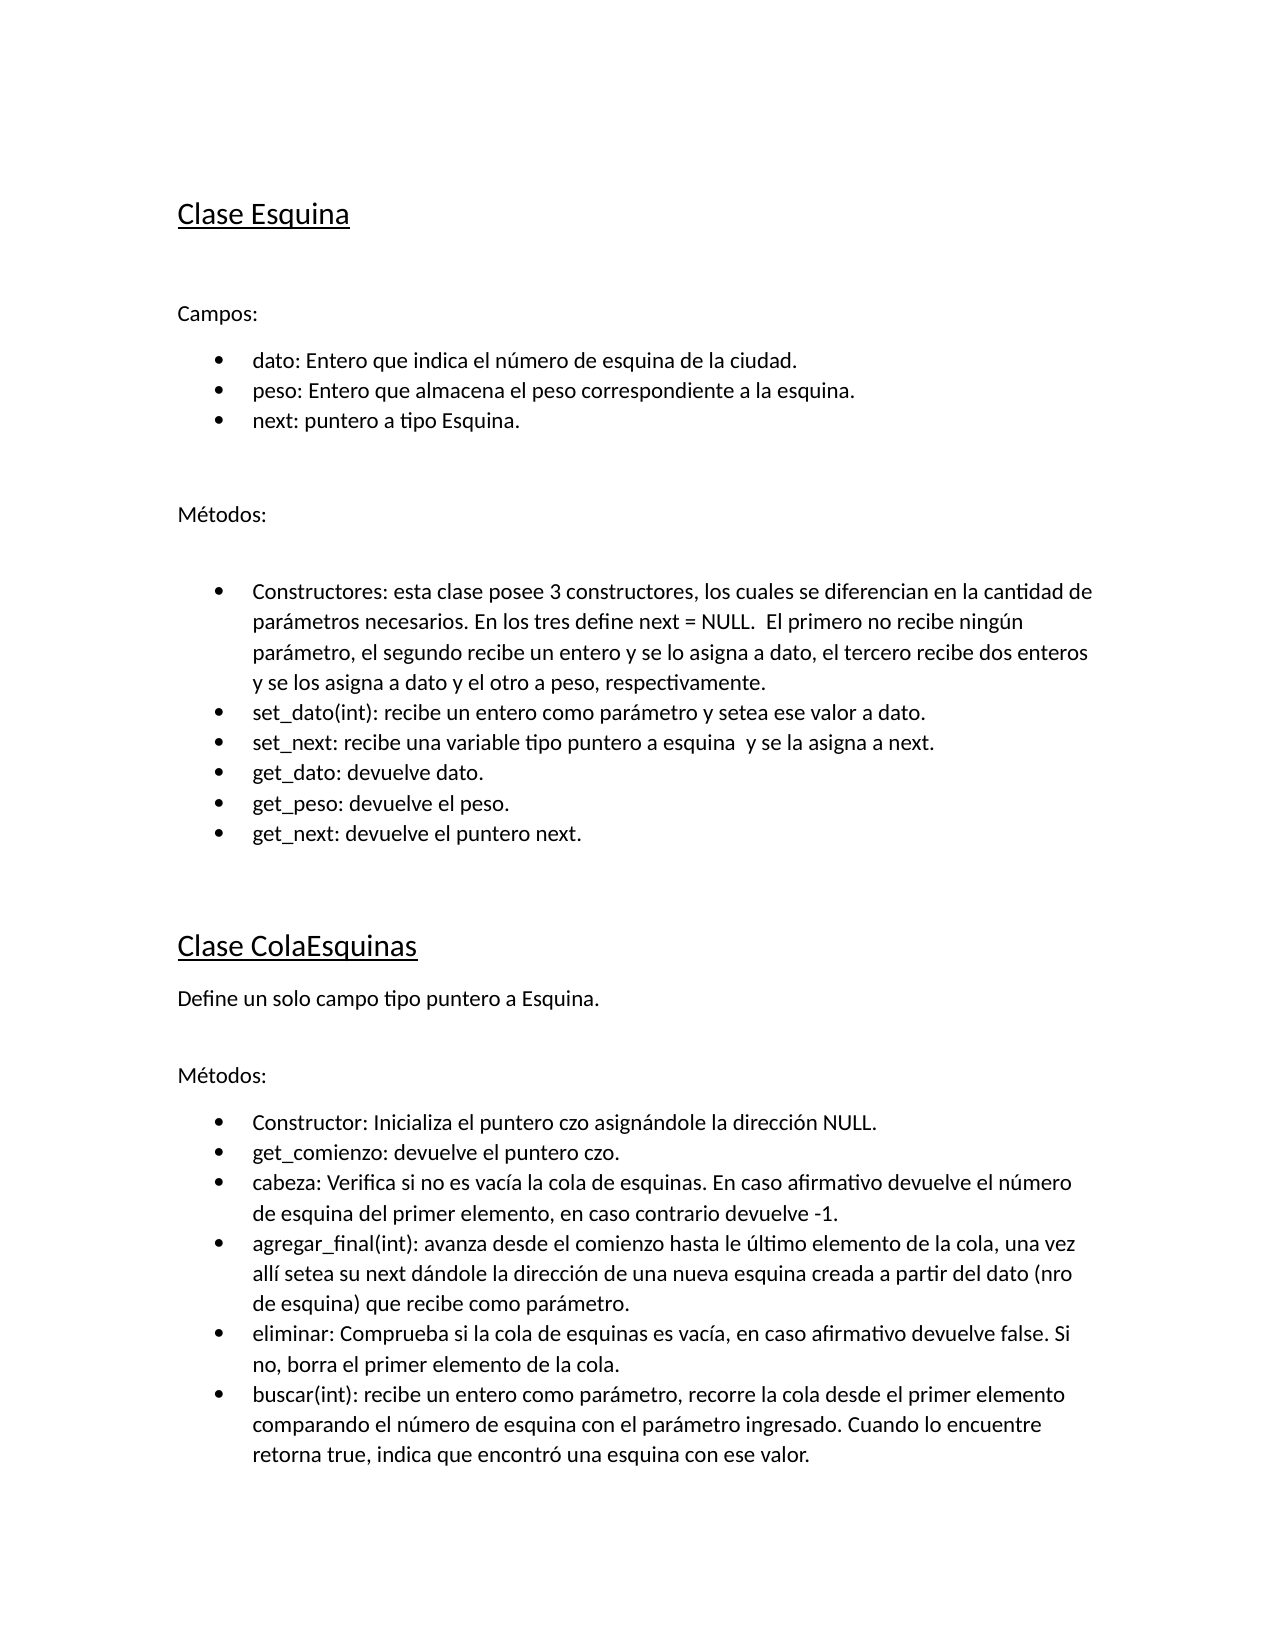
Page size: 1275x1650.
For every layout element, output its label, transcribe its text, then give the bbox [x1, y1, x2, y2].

list cabeza: Verifica si no es vacía la cola de esquinas. En caso afirmativo devuelve el número de esquina del primer elemento, en caso contrario devuelve -1. [215, 1168, 1098, 1227]
list get_peso: devuelve el peso. [215, 789, 1098, 817]
list get_dato: devuelve dato. [215, 758, 1098, 787]
text Clase ColaEsquinas [177, 926, 1098, 964]
list get_comienzo: devuelve el puntero czo. [215, 1138, 1098, 1166]
list next: puntero a tipo Esquina. [215, 406, 1098, 434]
list Constructor: Inicializa el puntero czo asignándole la dirección NULL. [215, 1108, 1098, 1136]
text Métodos: [177, 1061, 1098, 1089]
list buscar(int): recibe un entero como parámetro, recorre la cola desde el primer elemento comparando el número de esquina con el parámetro ingresado. Cuando lo encuentre retorna true, indica que encontró una esquina con ese valor. [215, 1380, 1098, 1468]
list set_dato(int): recibe un entero como parámetro y setea ese valor a dato. [215, 698, 1098, 726]
list eliminar: Comprueba si la cola de esquinas es vacía, en caso afirmativo devuelve false. Si no, borra el primer elemento de la cola. [215, 1319, 1098, 1378]
list Constructores: esta clase posee 3 constructores, los cuales se diferencian en la cantidad de parámetros necesarios. En los tres define next = NULL. El primero no recibe ningún parámetro, el segundo recibe un entero y se lo asigna a dato, el tercero recibe dos enteros y se los asigna a dato y el otro a peso, respectivamente. [215, 577, 1098, 696]
list peso: Entero que almacena el peso correspondiente a la esquina. [215, 376, 1098, 404]
text Define un solo campo tipo puntero a Esquina. [177, 984, 1098, 1042]
list dato: Entero que indica el número de esquina de la ciudad. [215, 346, 1098, 374]
list set_next: recibe una variable tipo puntero a esquina y se la asigna a next. [215, 728, 1098, 756]
text Métodos: [177, 500, 1098, 558]
text Campos: [177, 299, 1098, 327]
list get_next: devuelve el puntero next. [215, 819, 1098, 847]
list agregar_final(int): avanza desde el comienzo hasta le último elemento de la cola, una vez allí setea su next dándole la dirección de una nueva esquina creada a partir del dato (nro de esquina) que recibe como parámetro. [215, 1229, 1098, 1317]
text Clase Esquina [177, 194, 1098, 233]
